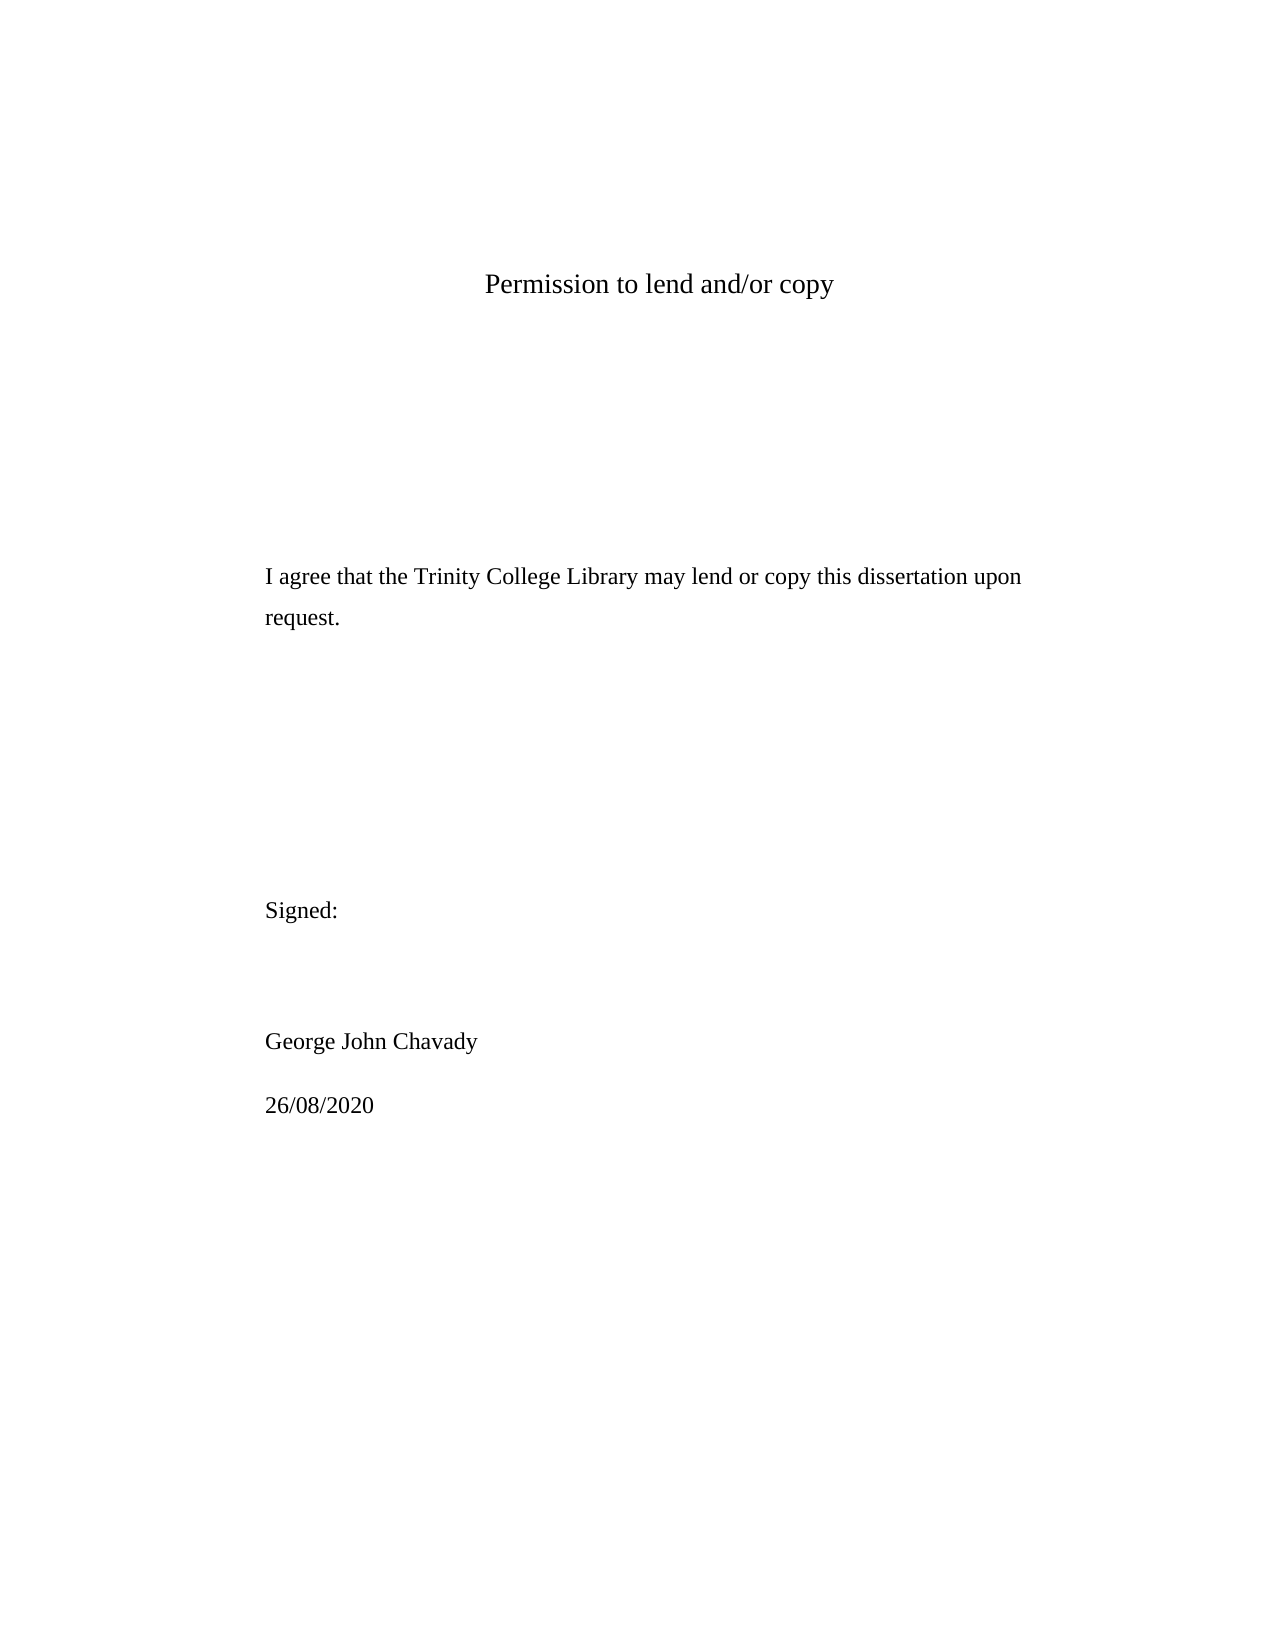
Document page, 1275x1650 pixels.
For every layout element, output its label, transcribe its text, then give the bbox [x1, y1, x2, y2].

text Permission to lend and/or copy [484, 267, 1126, 299]
text 26/08/2020 [265, 1091, 1078, 1119]
text Signed: [265, 896, 1078, 923]
text I agree that the Trinity College Library may lend or copy this dissertation upon request. [265, 562, 1078, 631]
text George John Chavady [265, 1027, 1078, 1055]
